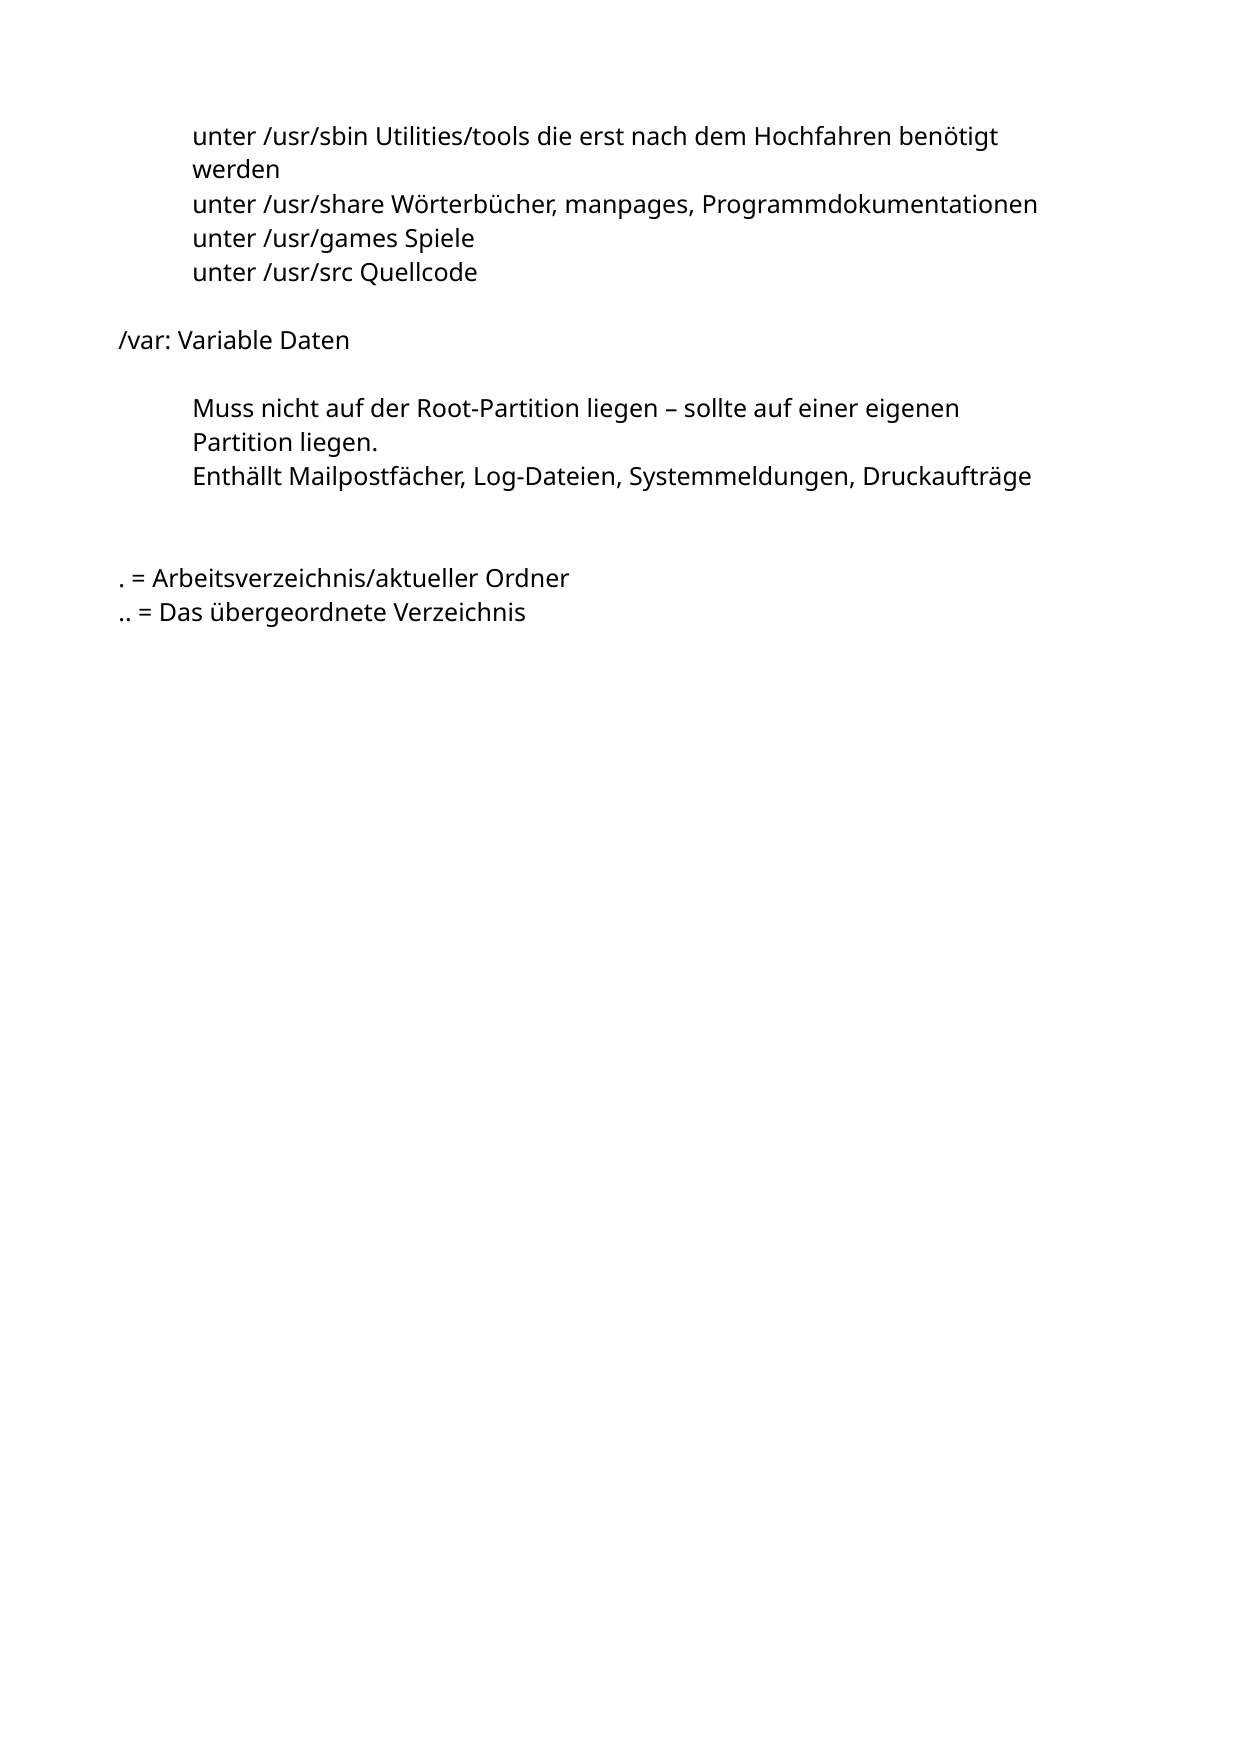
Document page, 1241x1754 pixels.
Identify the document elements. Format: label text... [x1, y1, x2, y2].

text unter /usr/sbin Utilities/tools die erst nach dem Hochfahren benötigt werden unter /usr/share Wörterbücher, manpages, Programmdokumentationen unter /usr/games Spiele unter /usr/src Quellcode /var: Variable Daten Muss nicht auf der Root-Partition liegen – sollte auf einer eigenen Partition liegen. Enthällt Mailpostfächer, Log-Dateien, Systemmeldungen, Druckaufträge . = Arbeitsverzeichnis/aktueller Ordner .. = Das übergeordnete Verzeichnis [118, 118, 1122, 629]
